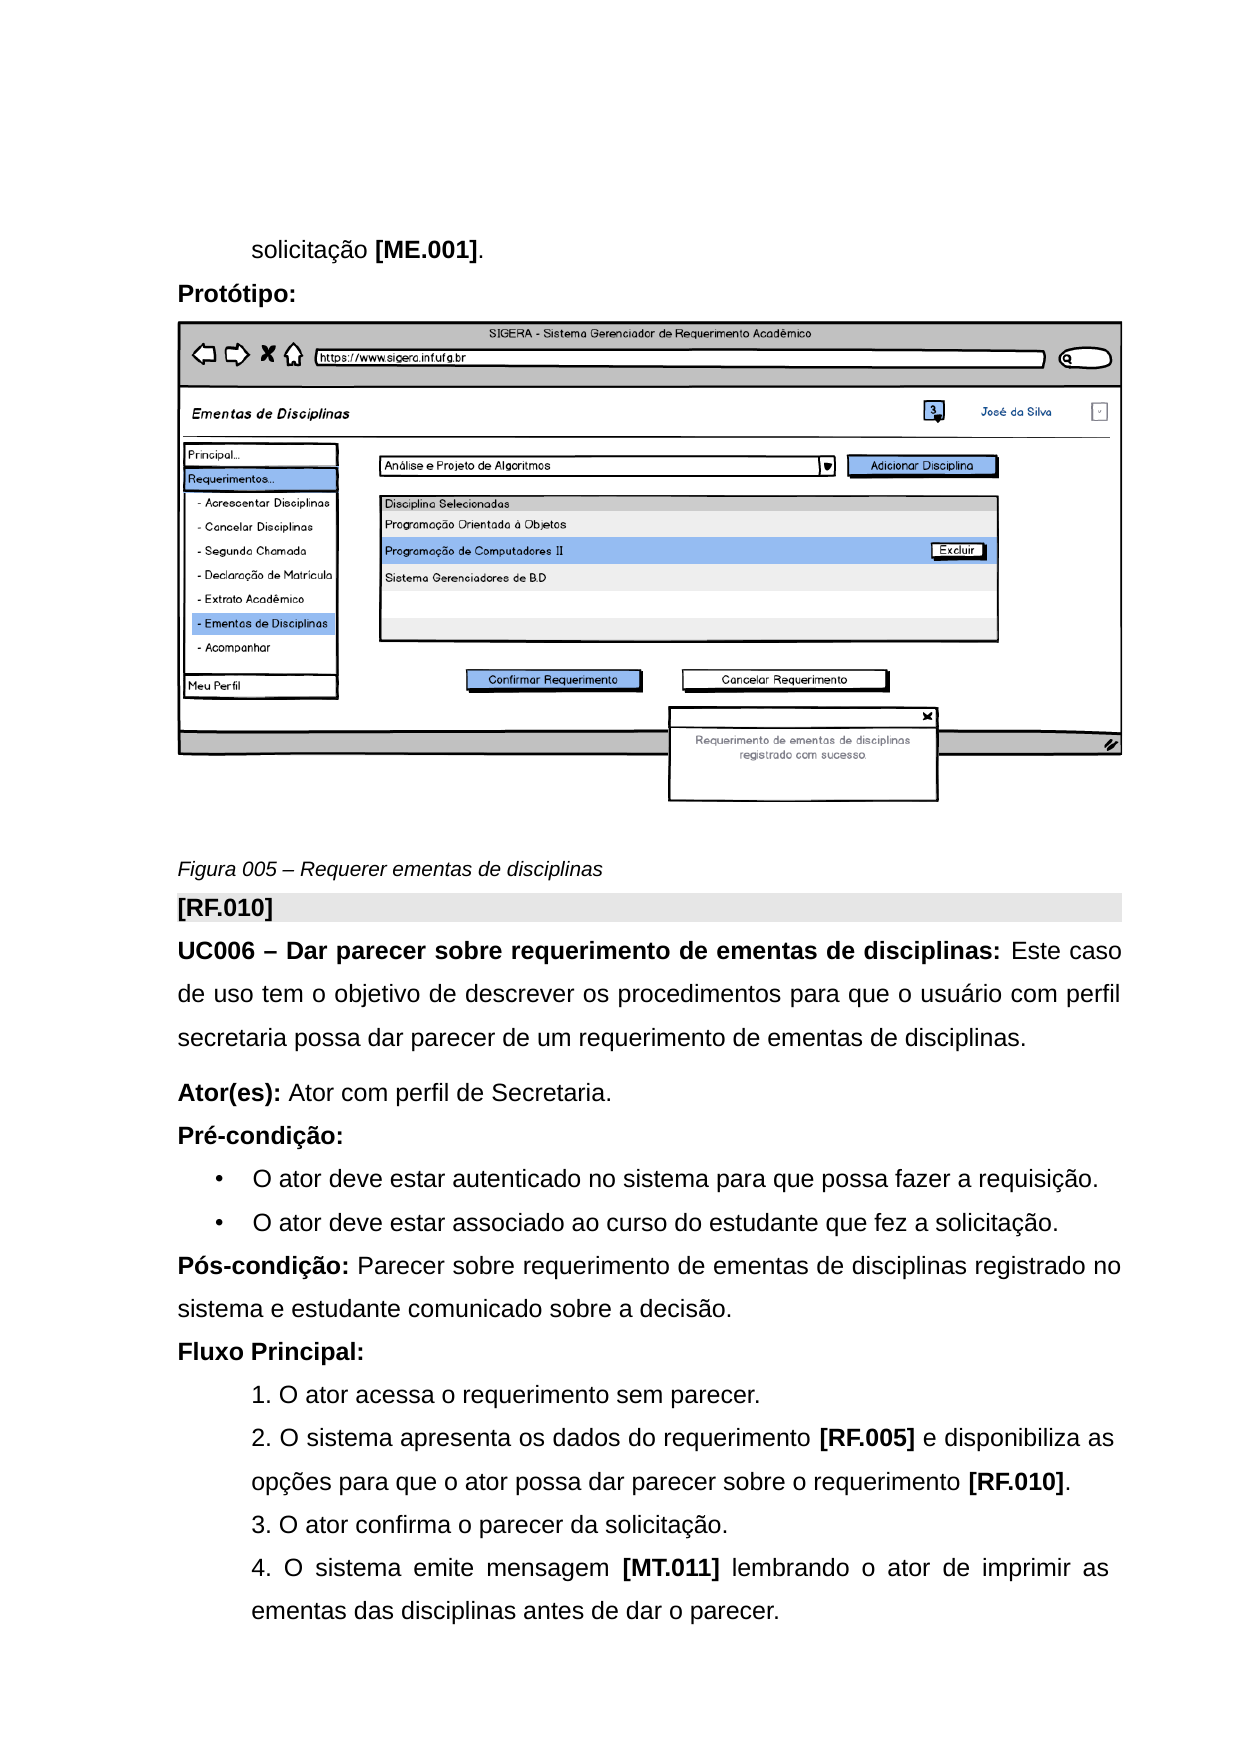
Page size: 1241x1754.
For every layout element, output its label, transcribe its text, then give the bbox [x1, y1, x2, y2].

list O ator deve estar autenticado no sistema para que possa fazer a requisição. [215, 1164, 1122, 1193]
text Fluxo Principal: [177, 1337, 1122, 1366]
text 3. O ator confirma o parecer da solicitação. [177, 1509, 1122, 1538]
text Ator(es): Ator com perfil de Secretaria. [177, 1078, 1122, 1107]
text Figura 005 – Requerer ementas de disciplinas [177, 802, 1122, 881]
text Protótipo: [177, 278, 1122, 307]
list O ator deve estar associado ao curso do estudante que fez a solicitação. [215, 1208, 1122, 1236]
text Pré-condição: [177, 1121, 1122, 1150]
text UC006 – Dar parecer sobre requerimento de ementas de disciplinas: Este caso de uso tem o objetivo de descrever os procedimentos para que o usuário com perfil secretaria possa dar parecer de um requerimento de ementas de disciplinas. [177, 936, 1122, 1051]
text Pós-condição: Parecer sobre requerimento de ementas de disciplinas registrado no sistema e estudante comunicado sobre a decisão. [177, 1251, 1122, 1323]
text 4. O sistema emite mensagem [MT.011] lembrando o ator de imprimir as ementas das disciplinas antes de dar o parecer. [177, 1553, 1122, 1624]
text solicitação [ME.001]. [177, 235, 1122, 264]
text 1. O ator acessa o requerimento sem parecer. [177, 1380, 1122, 1409]
picture [177, 321, 1123, 802]
text [RF.010] [177, 893, 1122, 922]
text 2. O sistema apresenta os dados do requerimento [RF.005] e disponibiliza as opções para que o ator possa dar parecer sobre o requerimento [RF.010]. [177, 1423, 1122, 1495]
